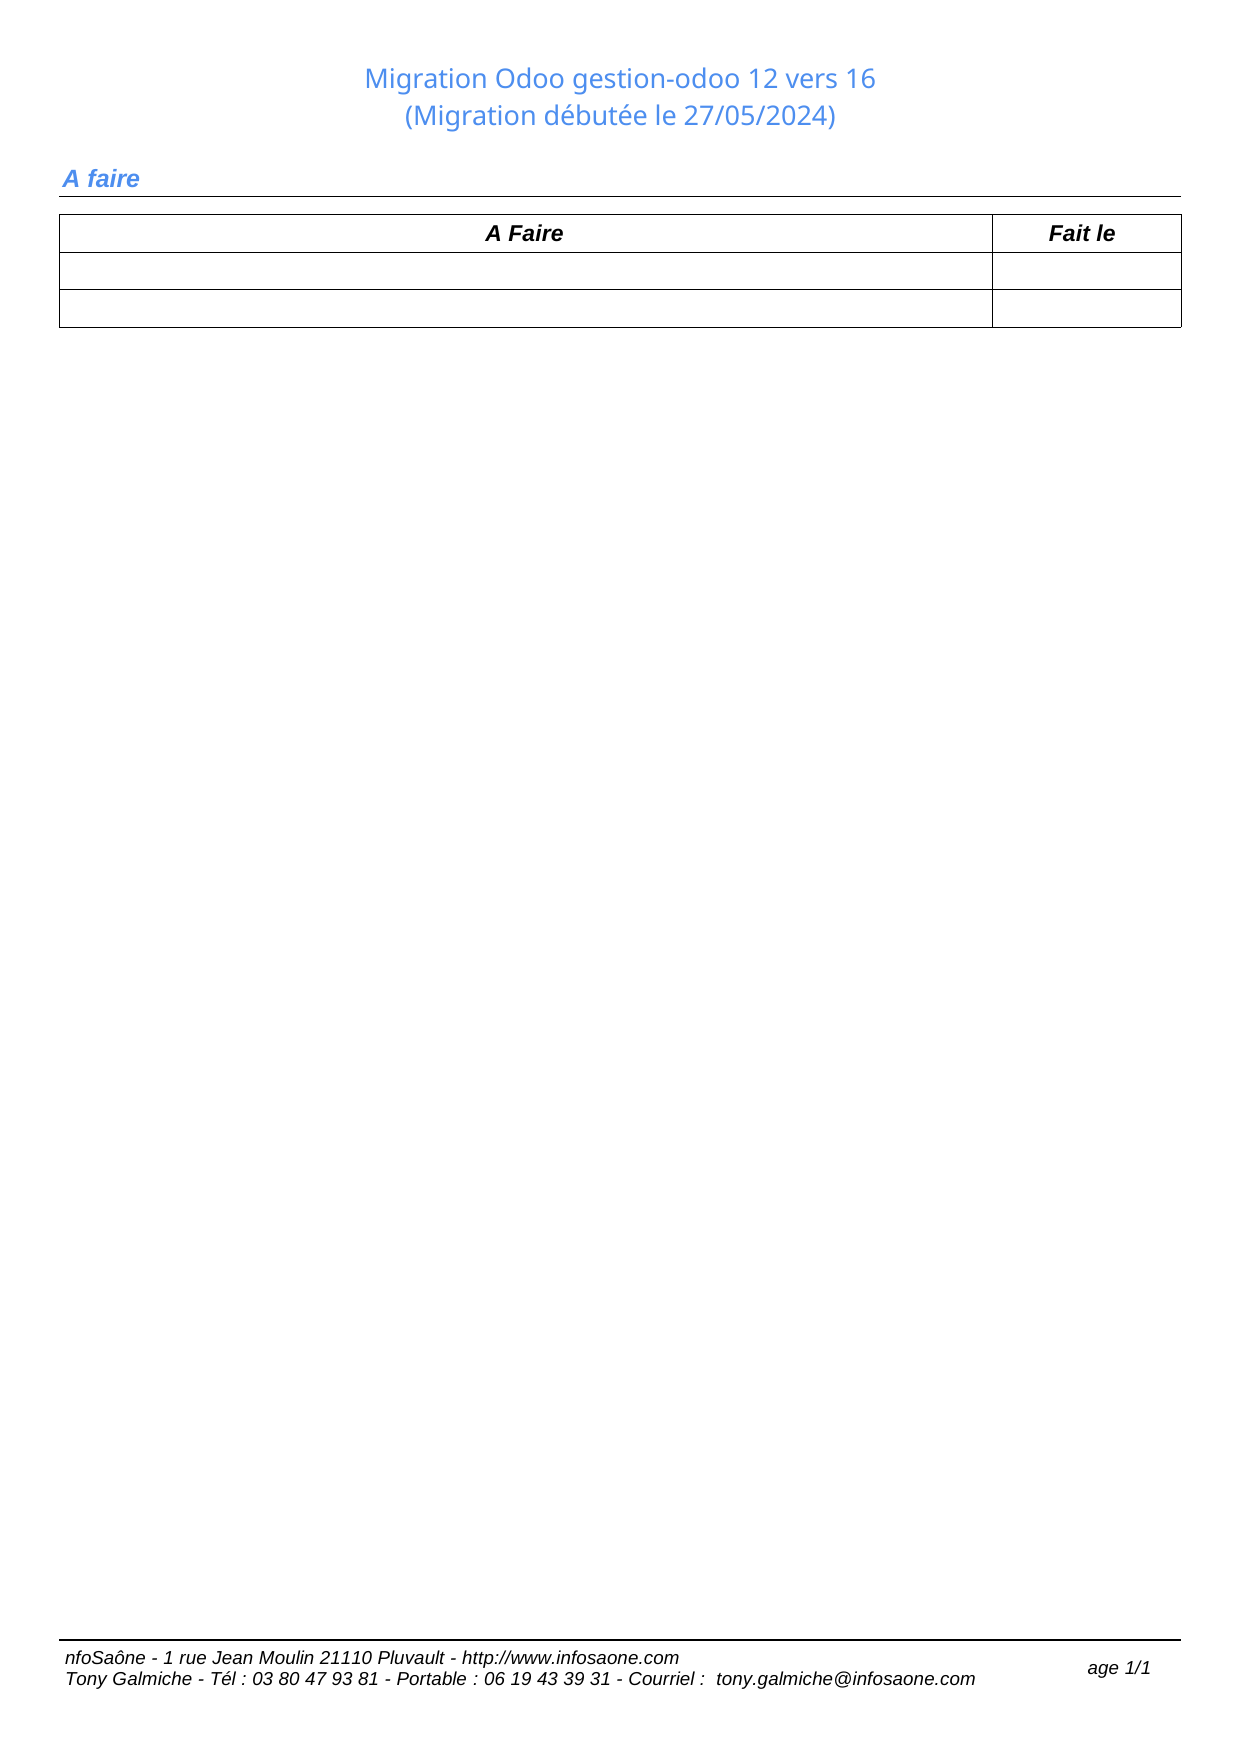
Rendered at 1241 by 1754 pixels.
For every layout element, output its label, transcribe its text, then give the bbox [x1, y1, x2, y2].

table_cell [60, 253, 992, 289]
subtitle A faire [59, 162, 1181, 196]
table_header A Faire [60, 215, 992, 252]
table_cell [993, 253, 1181, 289]
text Migration Odoo gestion-odoo 12 vers 16 (Migration débutée le 27/05/2024) [59, 59, 1181, 133]
table_header Fait le [993, 215, 1181, 252]
table_cell [993, 290, 1181, 327]
table_cell [60, 290, 992, 327]
